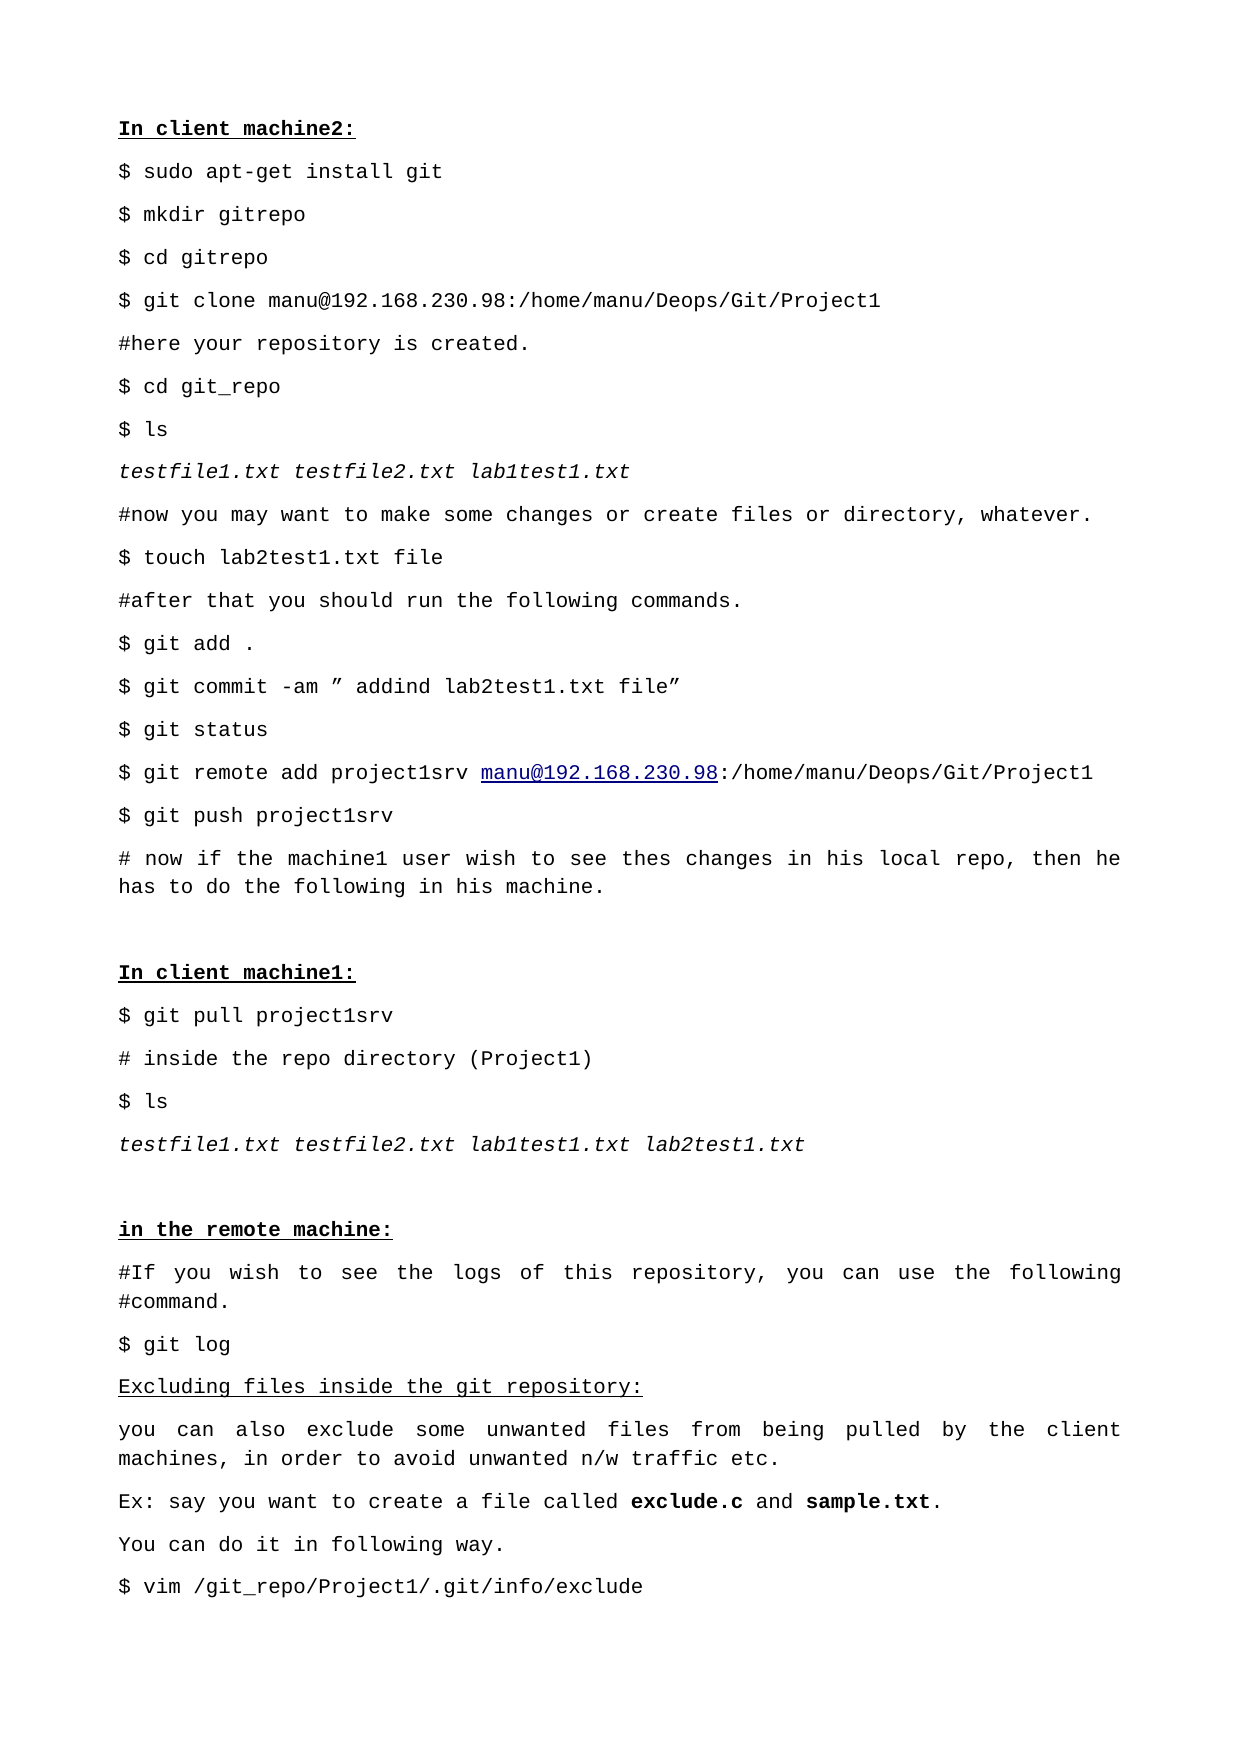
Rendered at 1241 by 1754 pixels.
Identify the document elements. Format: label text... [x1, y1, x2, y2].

text $ git remote add project1srv manu@192.168.230.98:/home/manu/Deops/Git/Project1 [118, 762, 1122, 786]
text You can do it in following way. [118, 1533, 1122, 1557]
text $ sudo apt-get install git [118, 161, 1122, 185]
text $ git add . [118, 633, 1122, 657]
text In client machine2: [118, 118, 1122, 142]
text $ git status [118, 719, 1122, 743]
text #now you may want to make some changes or create files or directory, whatever. [118, 504, 1122, 528]
text you can also exclude some unwanted files from being pulled by the client machines, in order to avoid unwanted n/w traffic etc. [118, 1419, 1122, 1471]
text $ ls [118, 418, 1122, 442]
text Excluding files inside the git repository: [118, 1376, 1122, 1400]
text $ git commit -am ” addind lab2test1.txt file” [118, 676, 1122, 700]
text $ git clone manu@192.168.230.98:/home/manu/Deops/Git/Project1 [118, 290, 1122, 313]
text $ git log [118, 1333, 1122, 1357]
text $ mkdir gitrepo [118, 204, 1122, 228]
text # inside the repo directory (Project1) [118, 1048, 1122, 1071]
text $ cd git_repo [118, 376, 1122, 399]
text $ git push project1srv [118, 805, 1122, 828]
text In client machine1: [118, 962, 1122, 986]
text $ vim /git_repo/Project1/.git/info/exclude [118, 1576, 1122, 1600]
text #If you wish to see the logs of this repository, you can use the following #command. [118, 1262, 1122, 1314]
text # now if the machine1 user wish to see thes changes in his local repo, then he has to do the following in his machine. [118, 848, 1122, 900]
text #after that you should run the following commands. [118, 590, 1122, 614]
text testfile1.txt testfile2.txt lab1test1.txt lab2test1.txt [118, 1133, 1122, 1157]
text in the remote machine: [118, 1219, 1122, 1243]
text $ ls [118, 1091, 1122, 1114]
text $ touch lab2test1.txt file [118, 547, 1122, 571]
text testfile1.txt testfile2.txt lab1test1.txt [118, 461, 1122, 485]
text Ex: say you want to create a file called exclude.c and sample.txt. [118, 1491, 1122, 1514]
text $ git pull project1srv [118, 1005, 1122, 1028]
text $ cd gitrepo [118, 247, 1122, 271]
text #here your repository is created. [118, 333, 1122, 356]
